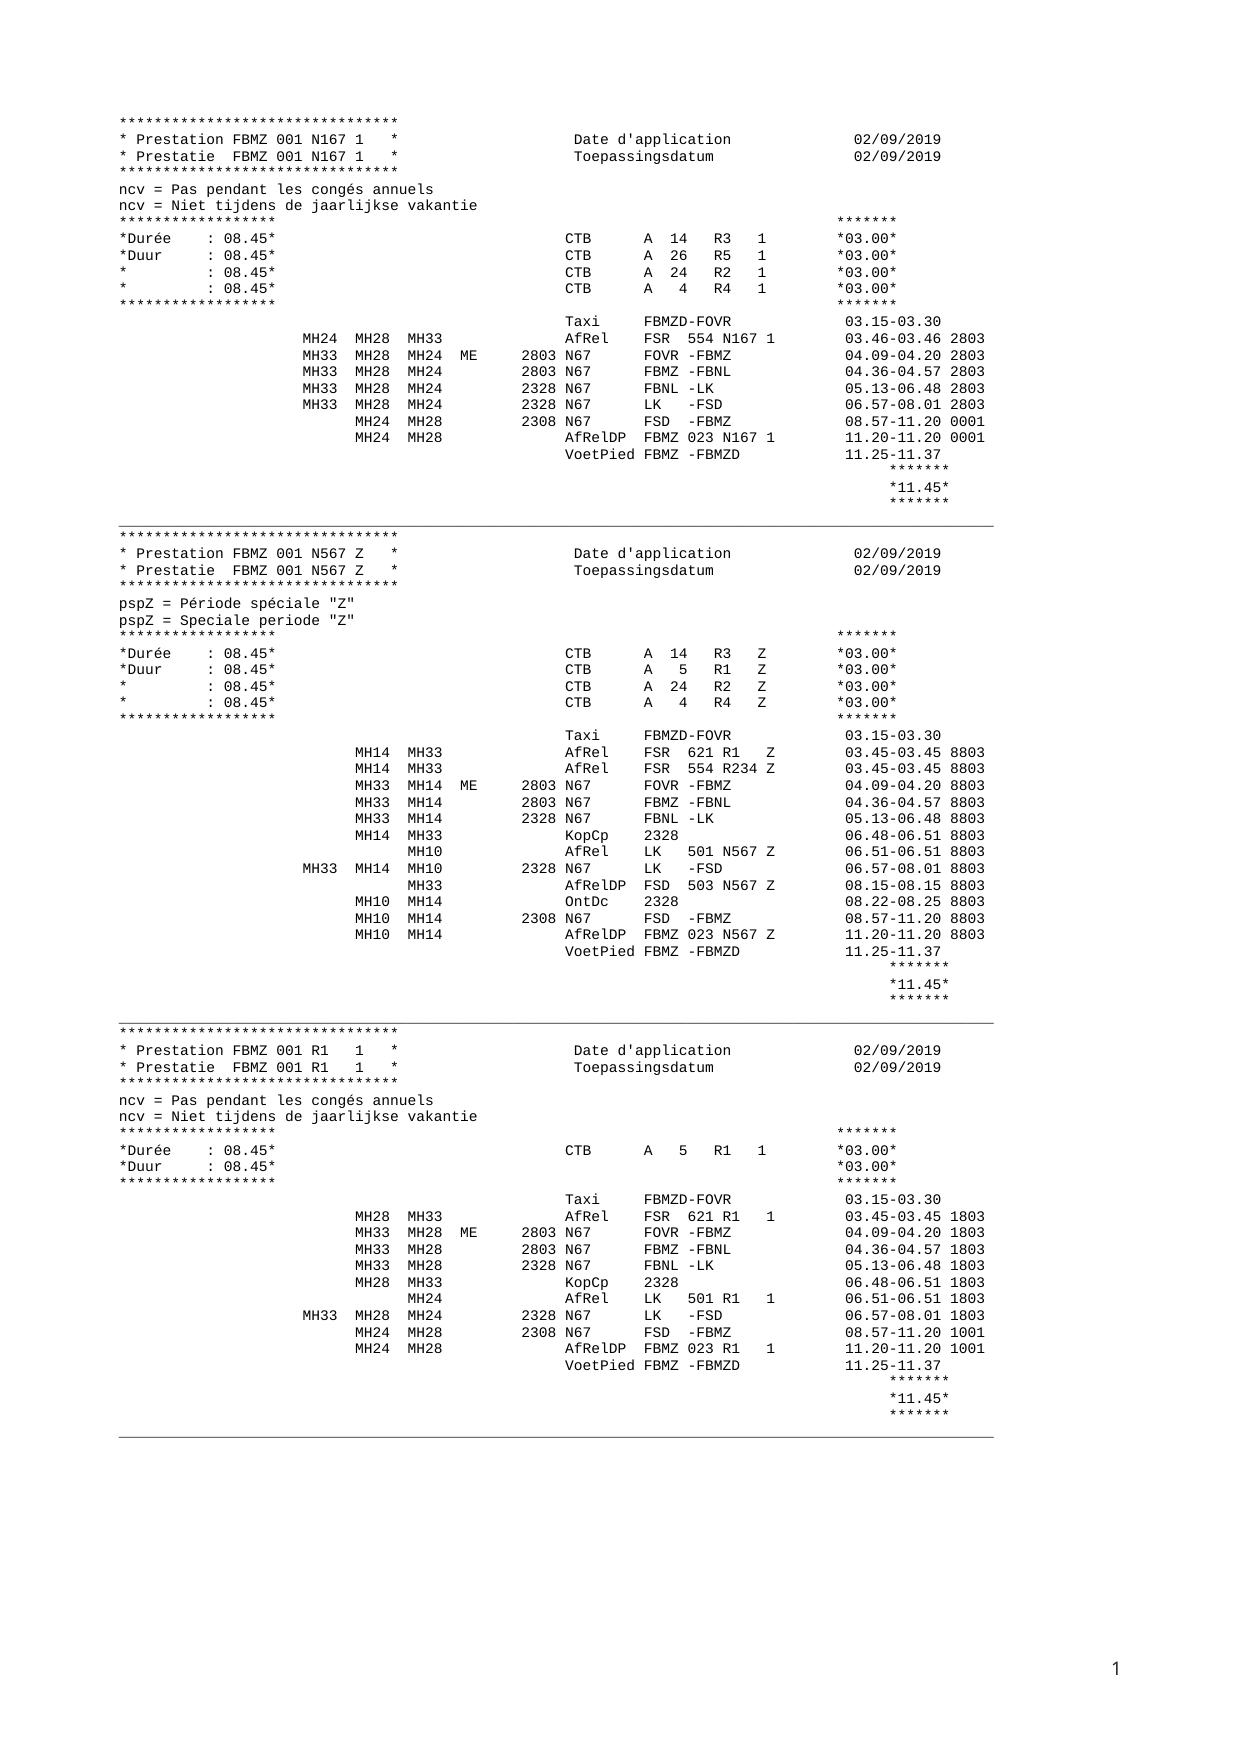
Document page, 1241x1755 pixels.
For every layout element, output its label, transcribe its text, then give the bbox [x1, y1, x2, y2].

text ******************************** * Prestation FBMZ 001 R1 1 * Date d'application 02/09/2019 * Prestatie FBMZ 001 R1 1 * Toepassingsdatum 02/09/2019 ******************************** ncv = Pas pendant les congés annuels ncv = Niet tijdens de jaarlijkse vakantie ****************** ******* *Durée : 08.45* CTB A 5 R1 1 *03.00* *Duur : 08.45* *03.00* ****************** ******* Taxi FBMZD-FOVR 03.15-03.30 MH28 MH33 AfRel FSR 621 R1 1 03.45-03.45 1803 MH33 MH28 ME 2803 N67 FOVR -FBMZ 04.09-04.20 1803 MH33 MH28 2803 N67 FBMZ -FBNL 04.36-04.57 1803 MH33 MH28 2328 N67 FBNL -LK 05.13-06.48 1803 MH28 MH33 KopCp 2328 06.48-06.51 1803 MH24 AfRel LK 501 R1 1 06.51-06.51 1803 MH33 MH28 MH24 2328 N67 LK -FSD 06.57-08.01 1803 MH24 MH28 2308 N67 FSD -FBMZ 08.57-11.20 1001 MH24 MH28 AfRelDP FBMZ 023 R1 1 11.20-11.20 1001 VoetPied FBMZ -FBMZD 11.25-11.37 ******* *11.45* ******* ____________________________________________________________________________________________________ [119, 1027, 1122, 1441]
text ******************************** * Prestation FBMZ 001 N567 Z * Date d'application 02/09/2019 * Prestatie FBMZ 001 N567 Z * Toepassingsdatum 02/09/2019 ******************************** pspZ = Période spéciale "Z" pspZ = Speciale periode "Z" ****************** ******* *Durée : 08.45* CTB A 14 R3 Z *03.00* *Duur : 08.45* CTB A 5 R1 Z *03.00* * : 08.45* CTB A 24 R2 Z *03.00* * : 08.45* CTB A 4 R4 Z *03.00* ****************** ******* Taxi FBMZD-FOVR 03.15-03.30 MH14 MH33 AfRel FSR 621 R1 Z 03.45-03.45 8803 MH14 MH33 AfRel FSR 554 R234 Z 03.45-03.45 8803 MH33 MH14 ME 2803 N67 FOVR -FBMZ 04.09-04.20 8803 MH33 MH14 2803 N67 FBMZ -FBNL 04.36-04.57 8803 MH33 MH14 2328 N67 FBNL -LK 05.13-06.48 8803 MH14 MH33 KopCp 2328 06.48-06.51 8803 MH10 AfRel LK 501 N567 Z 06.51-06.51 8803 MH33 MH14 MH10 2328 N67 LK -FSD 06.57-08.01 8803 MH33 AfRelDP FSD 503 N567 Z 08.15-08.15 8803 MH10 MH14 OntDc 2328 08.22-08.25 8803 MH10 MH14 2308 N67 FSD -FBMZ 08.57-11.20 8803 MH10 MH14 AfRelDP FBMZ 023 N567 Z 11.20-11.20 8803 VoetPied FBMZ -FBMZD 11.25-11.37 ******* *11.45* ******* ____________________________________________________________________________________________________ [119, 530, 1122, 1027]
text ******************************** * Prestation FBMZ 001 N167 1 * Date d'application 02/09/2019 * Prestatie FBMZ 001 N167 1 * Toepassingsdatum 02/09/2019 ******************************** ncv = Pas pendant les congés annuels ncv = Niet tijdens de jaarlijkse vakantie ****************** ******* *Durée : 08.45* CTB A 14 R3 1 *03.00* *Duur : 08.45* CTB A 26 R5 1 *03.00* * : 08.45* CTB A 24 R2 1 *03.00* * : 08.45* CTB A 4 R4 1 *03.00* ****************** ******* Taxi FBMZD-FOVR 03.15-03.30 MH24 MH28 MH33 AfRel FSR 554 N167 1 03.46-03.46 2803 MH33 MH28 MH24 ME 2803 N67 FOVR -FBMZ 04.09-04.20 2803 MH33 MH28 MH24 2803 N67 FBMZ -FBNL 04.36-04.57 2803 MH33 MH28 MH24 2328 N67 FBNL -LK 05.13-06.48 2803 MH33 MH28 MH24 2328 N67 LK -FSD 06.57-08.01 2803 MH24 MH28 2308 N67 FSD -FBMZ 08.57-11.20 0001 MH24 MH28 AfRelDP FBMZ 023 N167 1 11.20-11.20 0001 VoetPied FBMZ -FBMZD 11.25-11.37 ******* *11.45* ******* ____________________________________________________________________________________________________ [119, 116, 1122, 530]
